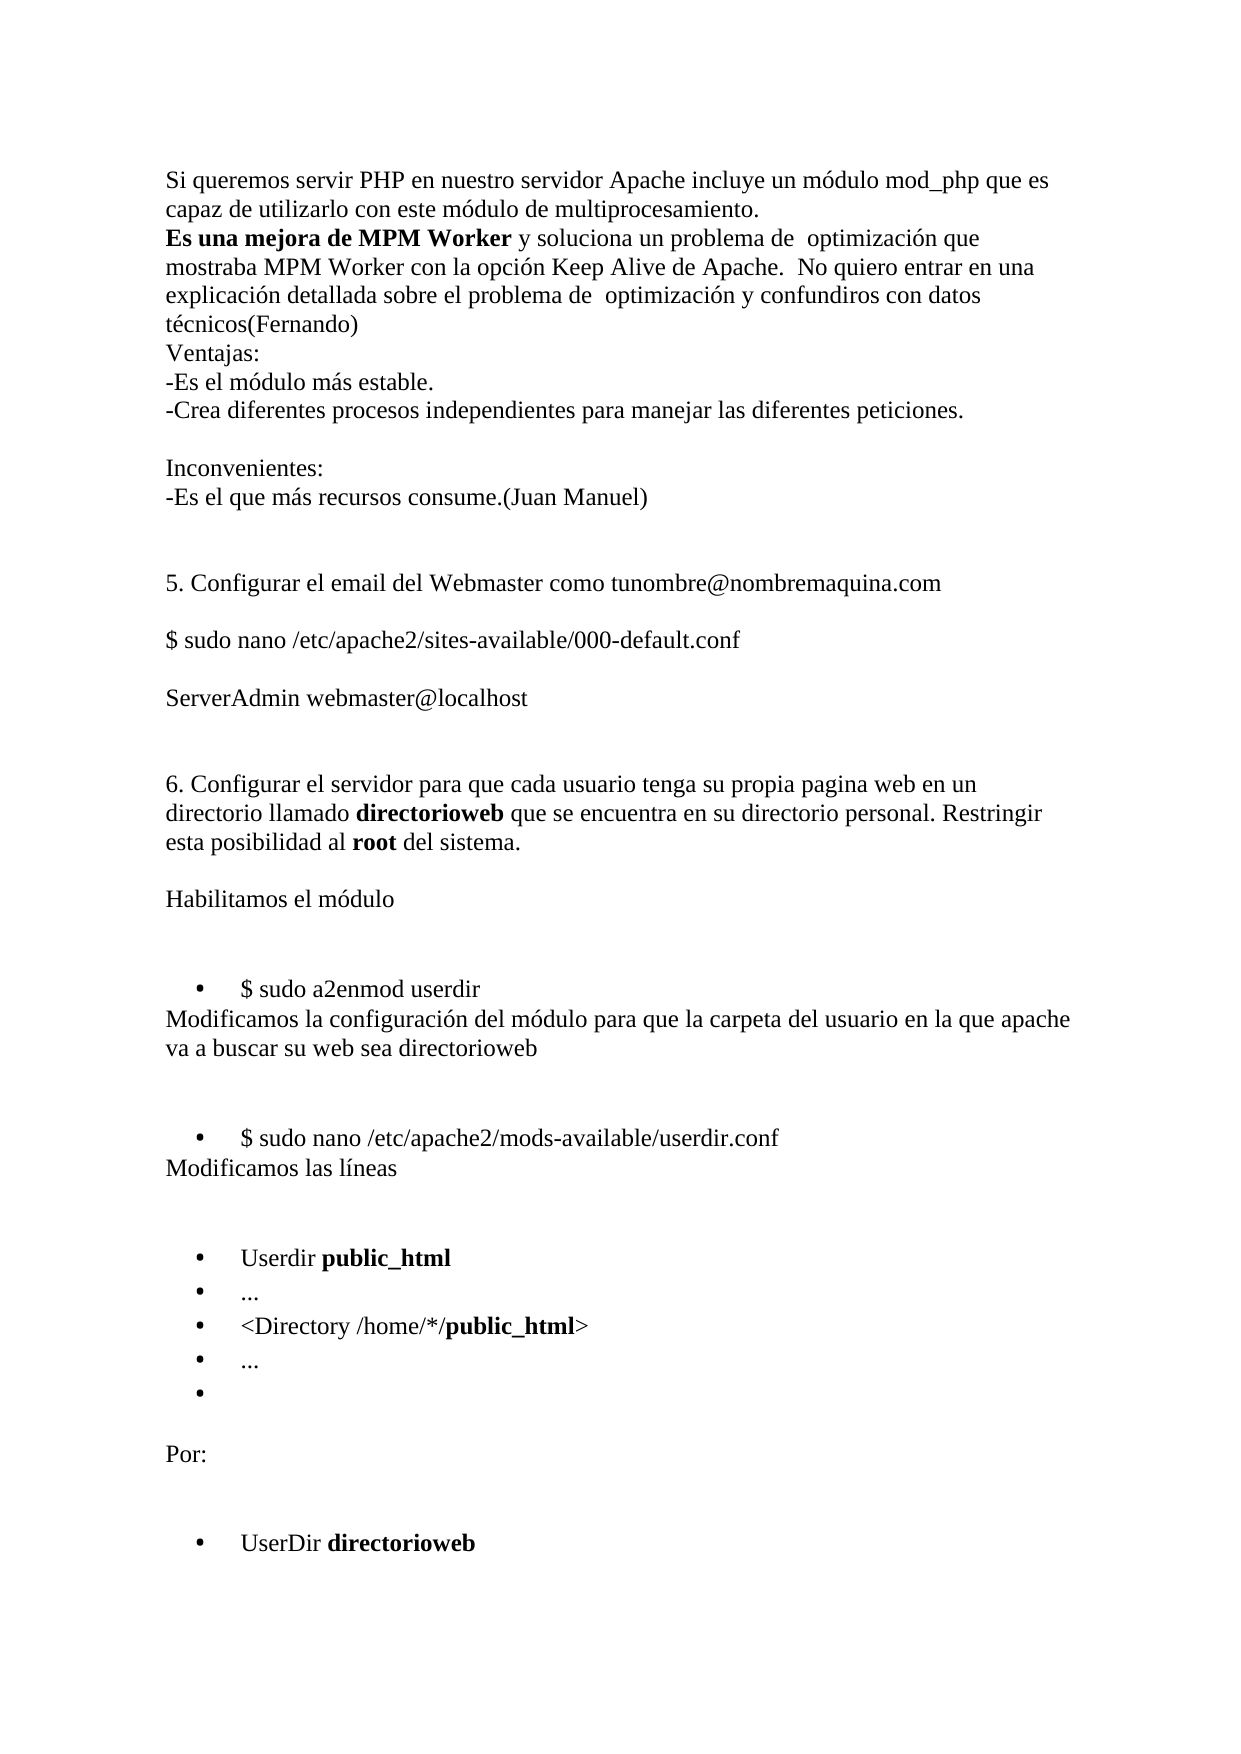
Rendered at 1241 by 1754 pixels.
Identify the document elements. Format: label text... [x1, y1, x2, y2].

text Modificamos la configuración del módulo para que la carpeta del usuario en la que apache va a buscar su web sea directorioweb [165, 1004, 1075, 1119]
list Userdir public_html [195, 1240, 1075, 1274]
text Si queremos servir PHP en nuestro servidor Apache incluye un módulo mod_php que es capaz de utilizarlo con este módulo de multiprocesamiento. Es una mejora de MPM Worker y soluciona un problema de optimización que mostraba MPM Worker con la opción Keep Alive de Apache. No quiero entrar en una explicación detallada sobre el problema de optimización y confundiros con datos técnicos(Fernando) Ventajas: -Es el módulo más estable. -Crea diferentes procesos independientes para manejar las diferentes peticiones. Inconvenientes: -Es el que más recursos consume.(Juan Manuel) 5. Configurar el email del Webmaster como tunombre@nombremaquina.com $ sudo nano /etc/apache2/sites-available/000-default.conf ServerAdmin webmaster@localhost 6. Configurar el servidor para que cada usuario tenga su propia pagina web en un directorio llamado directorioweb que se encuentra en su directorio personal. Restringir esta posibilidad al root del sistema. Habilitamos el módulo [165, 165, 1075, 970]
list ... [195, 1274, 1075, 1308]
text Por: [165, 1439, 1075, 1525]
list ... [195, 1342, 1075, 1376]
list $ sudo a2enmod userdir [195, 970, 1075, 1004]
list UserDir directorioweb [195, 1525, 1075, 1559]
text Modificamos las líneas [165, 1153, 1075, 1240]
list $ sudo nano /etc/apache2/mods-available/userdir.conf [195, 1119, 1075, 1153]
list <Directory /home/*/public_html> [195, 1308, 1075, 1342]
